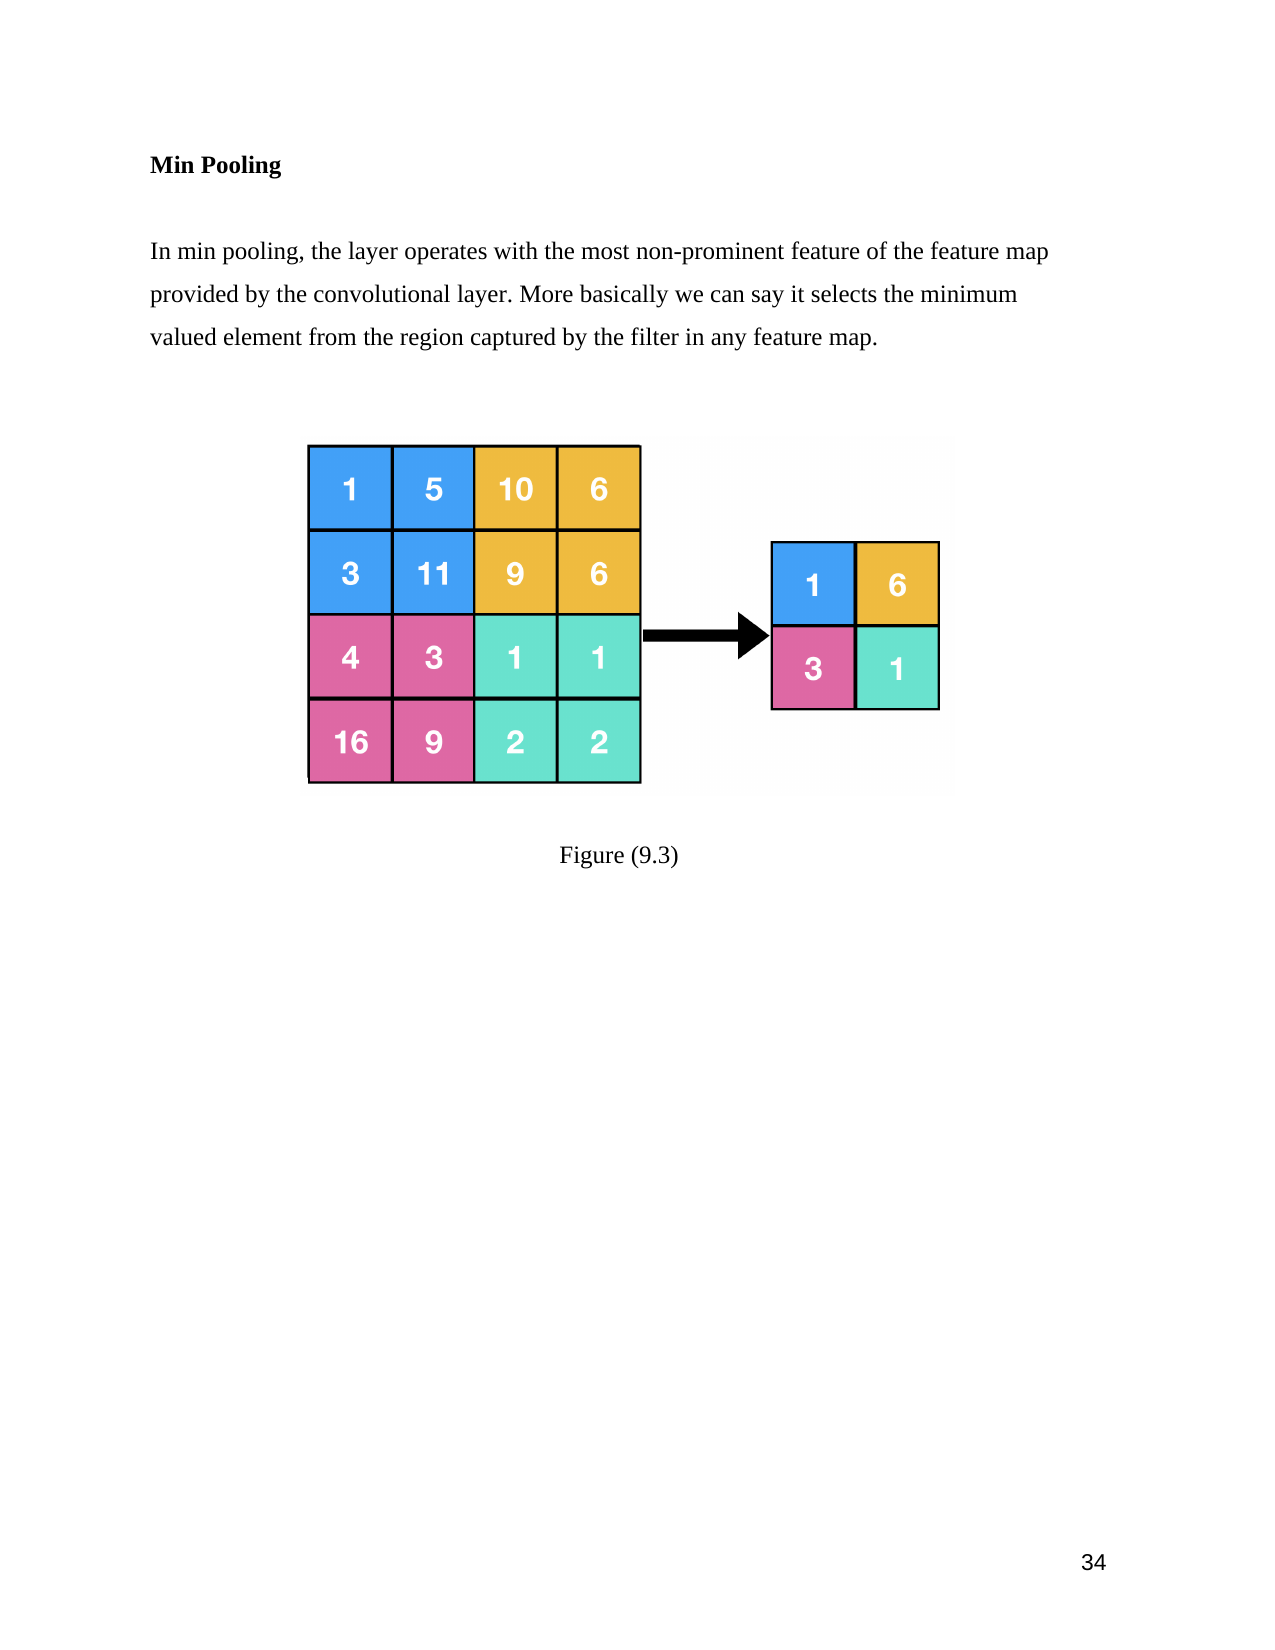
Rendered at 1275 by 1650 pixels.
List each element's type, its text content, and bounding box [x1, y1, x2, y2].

picture [300, 436, 956, 796]
text Figure (9.3) [150, 840, 1087, 869]
text Min Pooling [150, 150, 1087, 179]
text In min pooling, the layer operates with the most non-prominent feature of the feature map provided by the convolutional layer. More basically we can say it selects the minimum valued element from the region captured by the filter in any feature map. [150, 236, 1087, 351]
